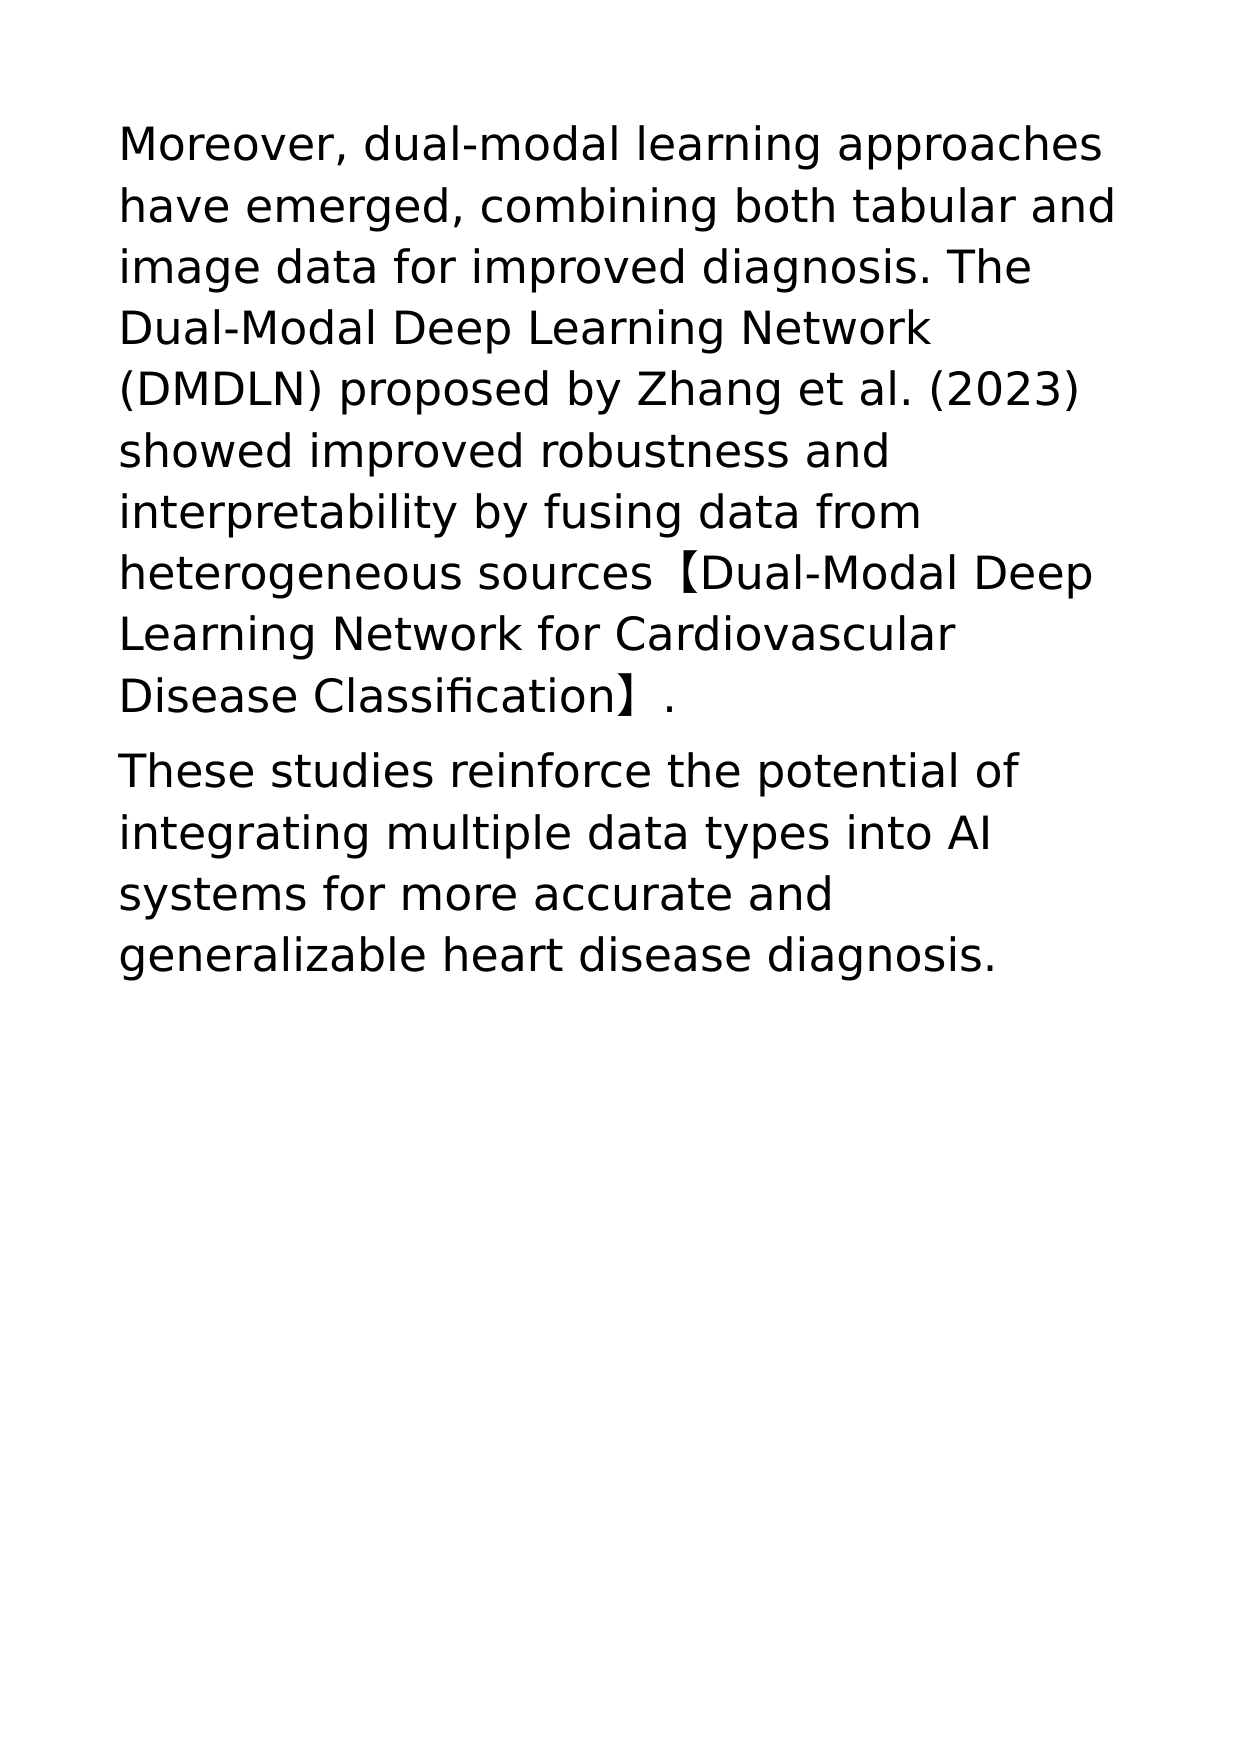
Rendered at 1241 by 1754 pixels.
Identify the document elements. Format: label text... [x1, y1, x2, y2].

text These studies reinforce the potential of integrating multiple data types into AI systems for more accurate and generalizable heart disease diagnosis. [118, 745, 1122, 982]
text Moreover, dual-modal learning approaches have emerged, combining both tabular and image data for improved diagnosis. The Dual-Modal Deep Learning Network (DMDLN) proposed by Zhang et al. (2023) showed improved robustness and interpretability by fusing data from heterogeneous sources【Dual-Modal Deep Learning Network for Cardiovascular Disease Classification】. [118, 118, 1122, 723]
